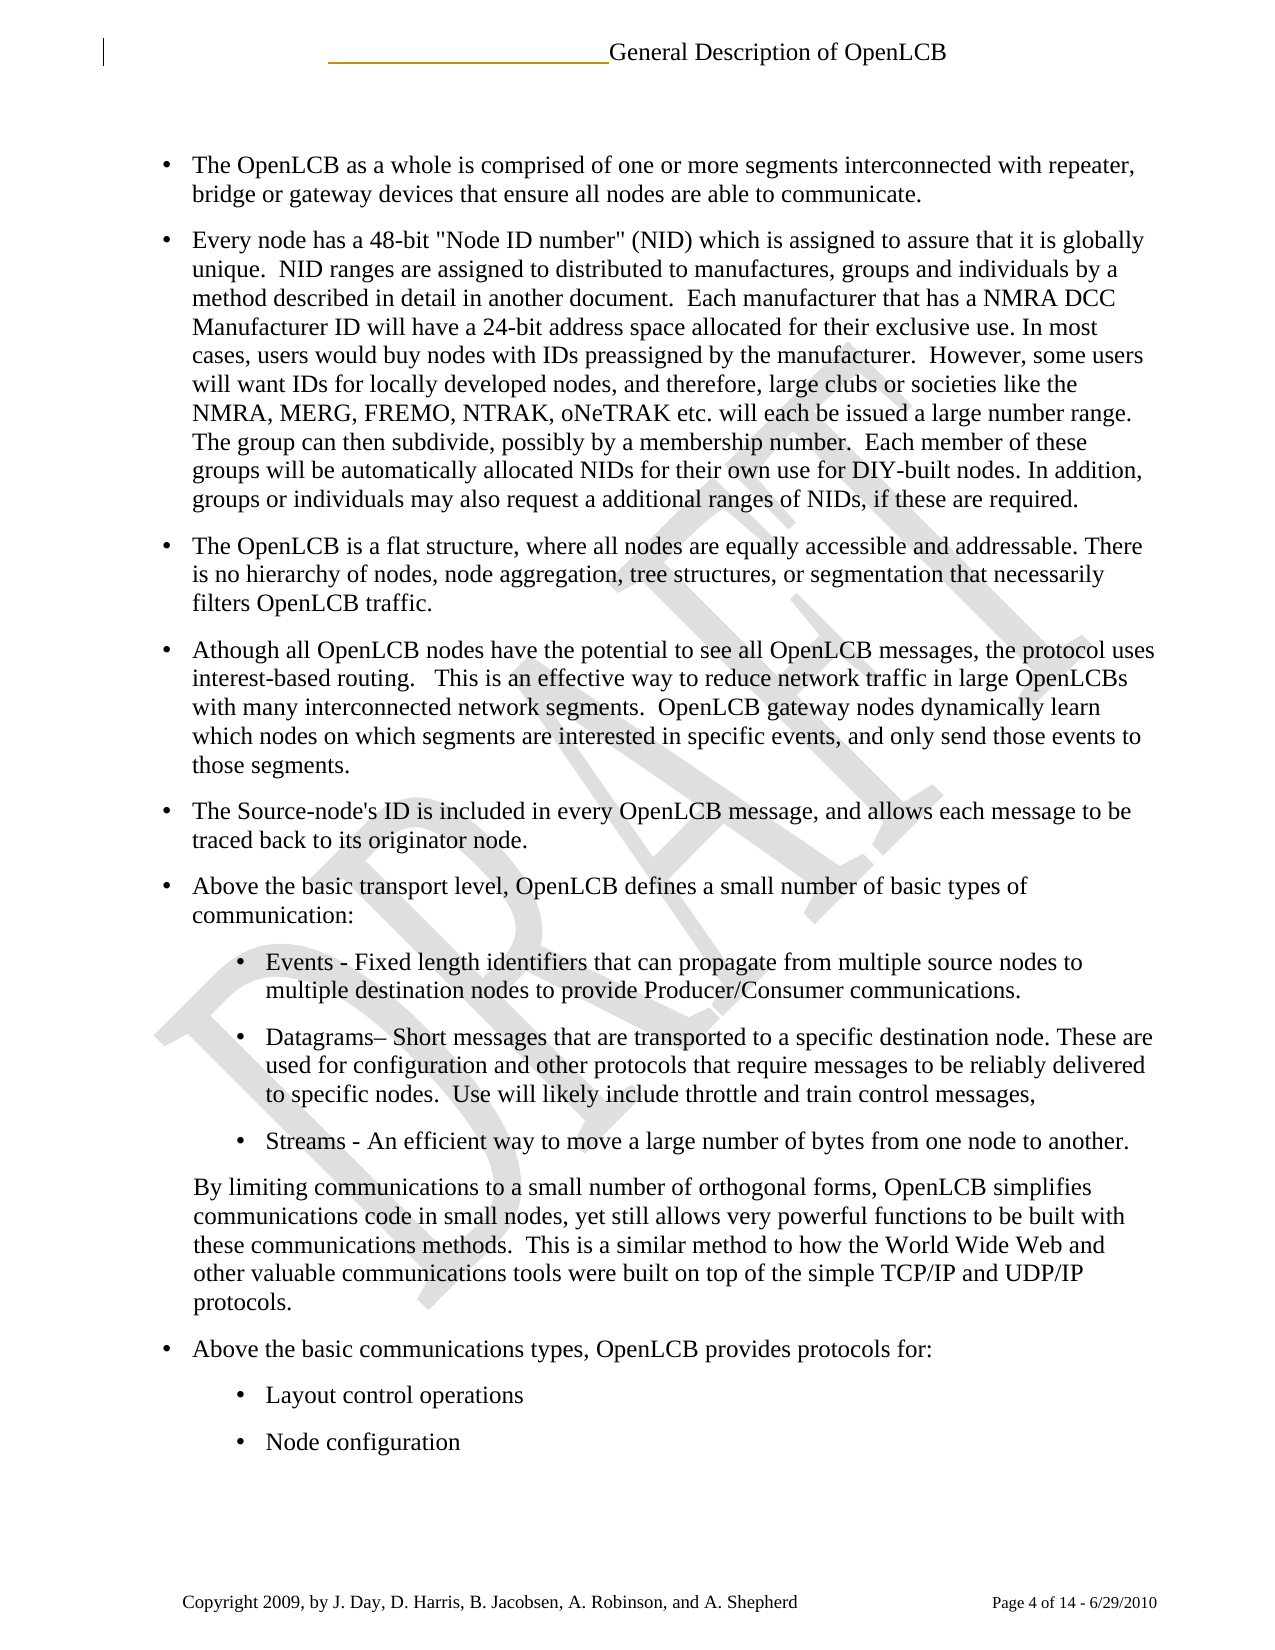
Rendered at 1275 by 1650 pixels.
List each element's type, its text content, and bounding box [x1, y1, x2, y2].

list The OpenLCB is a flat structure, where all nodes are equally accessible and addressable. There is no hierarchy of nodes, node aggregation, tree structures, or segmentation that necessarily filters OpenLCB traffic. [162, 531, 677, 617]
list Streams - An efficient way to move a large number of bytes from one node to another. [505, 1126, 583, 1154]
list Datagrams– Short messages that are transported to a specific destination node. These are used for configuration and other protocols that require messages to be reliably delivered to specific nodes. Use will likely include throttle and train control messages, [422, 1022, 571, 1108]
list Streams - An efficient way to move a large number of bytes from one node to another. [236, 1126, 307, 1154]
list Above the basic transport level, OpenLCB defines a small number of basic types of communication: [521, 871, 683, 929]
list Streams - An efficient way to move a large number of bytes from one node to another. [322, 1126, 485, 1154]
list Above the basic transport level, OpenLCB defines a small number of basic types of communication: [162, 871, 392, 929]
list Above the basic communications types, OpenLCB provides protocols for: [162, 1334, 1157, 1362]
list Datagrams– Short messages that are transported to a specific destination node. These are used for configuration and other protocols that require messages to be reliably delivered to specific nodes. Use will likely include throttle and train control messages, [236, 1022, 456, 1108]
list Above the basic transport level, OpenLCB defines a small number of basic types of communication: [670, 871, 1157, 929]
list The Source-node's ID is included in every OpenLCB message, and allows each message to be traced back to its originator node. [739, 796, 882, 854]
list Events - Fixed length identifiers that can propagate from multiple source nodes to multiple destination nodes to provide Producer/Consumer communications. [546, 947, 721, 1004]
list Events - Fixed length identifiers that can propagate from multiple source nodes to multiple destination nodes to provide Producer/Consumer communications. [310, 947, 467, 1004]
list The Source-node's ID is included in every OpenLCB message, and allows each message to be traced back to its originator node. [162, 796, 632, 854]
list The OpenLCB is a flat structure, where all nodes are equally accessible and addressable. There is no hierarchy of nodes, node aggregation, tree structures, or segmentation that necessarily filters OpenLCB traffic. [935, 531, 1157, 617]
list Athough all OpenLCB nodes have the potential to see all OpenLCB messages, the protocol uses interest-based routing. This is an effective way to reduce network traffic in large OpenLCBs with many interconnected network segments. OpenLCB gateway nodes dynamically learn which nodes on which segments are interested in specific events, and only send those events to those segments. [162, 635, 838, 778]
list Events - Fixed length identifiers that can propagate from multiple source nodes to multiple destination nodes to provide Producer/Consumer communications. [717, 947, 1157, 1004]
list Datagrams– Short messages that are transported to a specific destination node. These are used for configuration and other protocols that require messages to be reliably delivered to specific nodes. Use will likely include throttle and train control messages, [528, 1022, 1157, 1108]
list Above the basic transport level, OpenLCB defines a small number of basic types of communication: [377, 871, 515, 929]
list Athough all OpenLCB nodes have the potential to see all OpenLCB messages, the protocol uses interest-based routing. This is an effective way to reduce network traffic in large OpenLCBs with many interconnected network segments. OpenLCB gateway nodes dynamically learn which nodes on which segments are interested in specific events, and only send those events to those segments. [549, 705, 656, 778]
list The Source-node's ID is included in every OpenLCB message, and allows each message to be traced back to its originator node. [886, 796, 1157, 854]
list Streams - An efficient way to move a large number of bytes from one node to another. [586, 1126, 1157, 1154]
list Every node has a 48-bit "Node ID number" (NID) which is assigned to assure that it is globally unique. NID ranges are assigned to distributed to manufactures, groups and individuals by a method described in detail in another document. Each manufacturer that has a NMRA DCC Manufacturer ID will have a 24-bit address space allocated for their exclusive use. In most cases, users would buy nodes with IDs preassigned by the manufacturer. However, some users will want IDs for locally developed nodes, and therefore, large clubs or societies like the NMRA, MERG, FREMO, NTRAK, oNeTRAK etc. will each be issued a large number range. The group can then subdivide, possibly by a membership number. Each member of these groups will be automatically allocated NIDs for their own use for DIY-built nodes. In addition, groups or individuals may also request a additional ranges of NIDs, if these are required. [162, 226, 1157, 513]
list Layout control operations [236, 1380, 1157, 1409]
list The OpenLCB as a whole is comprised of one or more segments interconnected with repeater, bridge or gateway devices that ensure all nodes are able to communicate. [162, 150, 1157, 208]
list The OpenLCB is a flat structure, where all nodes are equally accessible and addressable. There is no hierarchy of nodes, node aggregation, tree structures, or segmentation that necessarily filters OpenLCB traffic. [665, 531, 978, 617]
list The Source-node's ID is included in every OpenLCB message, and allows each message to be traced back to its originator node. [612, 796, 693, 854]
text By limiting communications to a small number of orthogonal forms, OpenLCB simplifies communications code in small nodes, yet still allows very powerful functions to be built with these communications methods. This is a similar method to how the World Wide Web and other valuable communications tools were built on top of the simple TCP/IP and UDP/IP protocols. [193, 1172, 1157, 1316]
list Athough all OpenLCB nodes have the potential to see all OpenLCB messages, the protocol uses interest-based routing. This is an effective way to reduce network traffic in large OpenLCBs with many interconnected network segments. OpenLCB gateway nodes dynamically learn which nodes on which segments are interested in specific events, and only send those events to those segments. [798, 635, 1157, 778]
list Node configuration [236, 1427, 1157, 1455]
